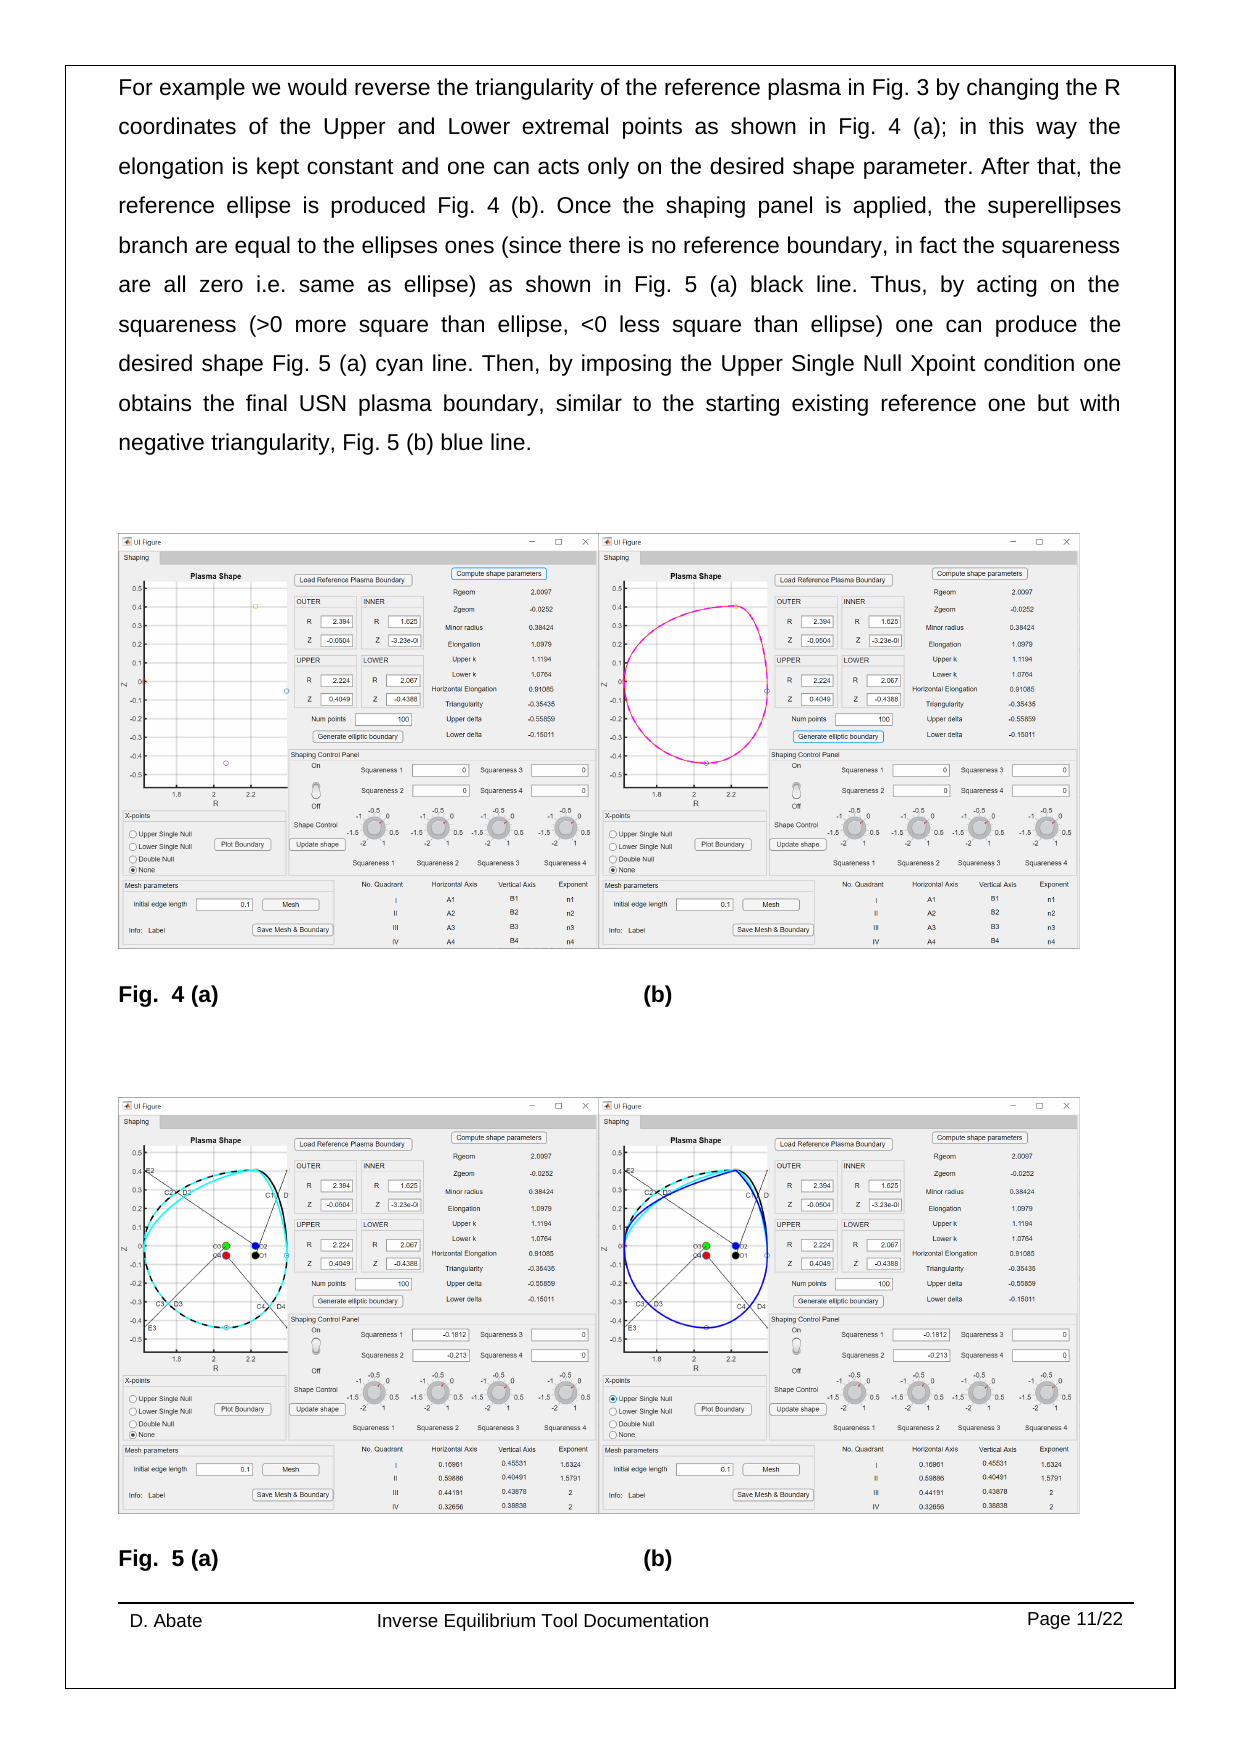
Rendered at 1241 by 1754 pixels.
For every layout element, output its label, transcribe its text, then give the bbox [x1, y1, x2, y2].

text Fig. 5 (a) (b) [118, 1545, 1122, 1572]
text Fig. 4 (a) (b) [118, 981, 1122, 1007]
text For example we would reverse the triangularity of the reference plasma in Fig. 3 by changing the R coordinates of the Upper and Lower extremal points as shown in Fig. 4 (a); in this way the elongation is kept constant and one can acts only on the desired shape parameter. After that, the reference ellipse is produced Fig. 4 (b). Once the shaping panel is applied, the superellipses branch are equal to the ellipses ones (since there is no reference boundary, in fact the squareness are all zero i.e. same as ellipse) as shown in Fig. 5 (a) black line. Thus, by acting on the squareness (>0 more square than ellipse, <0 less square than ellipse) one can produce the desired shape Fig. 5 (a) cyan line. Then, by imposing the Upper Single Null Xpoint condition one obtains the final USN plasma boundary, similar to the starting existing reference one but with negative triangularity, Fig. 5 (b) blue line. [118, 74, 1122, 456]
